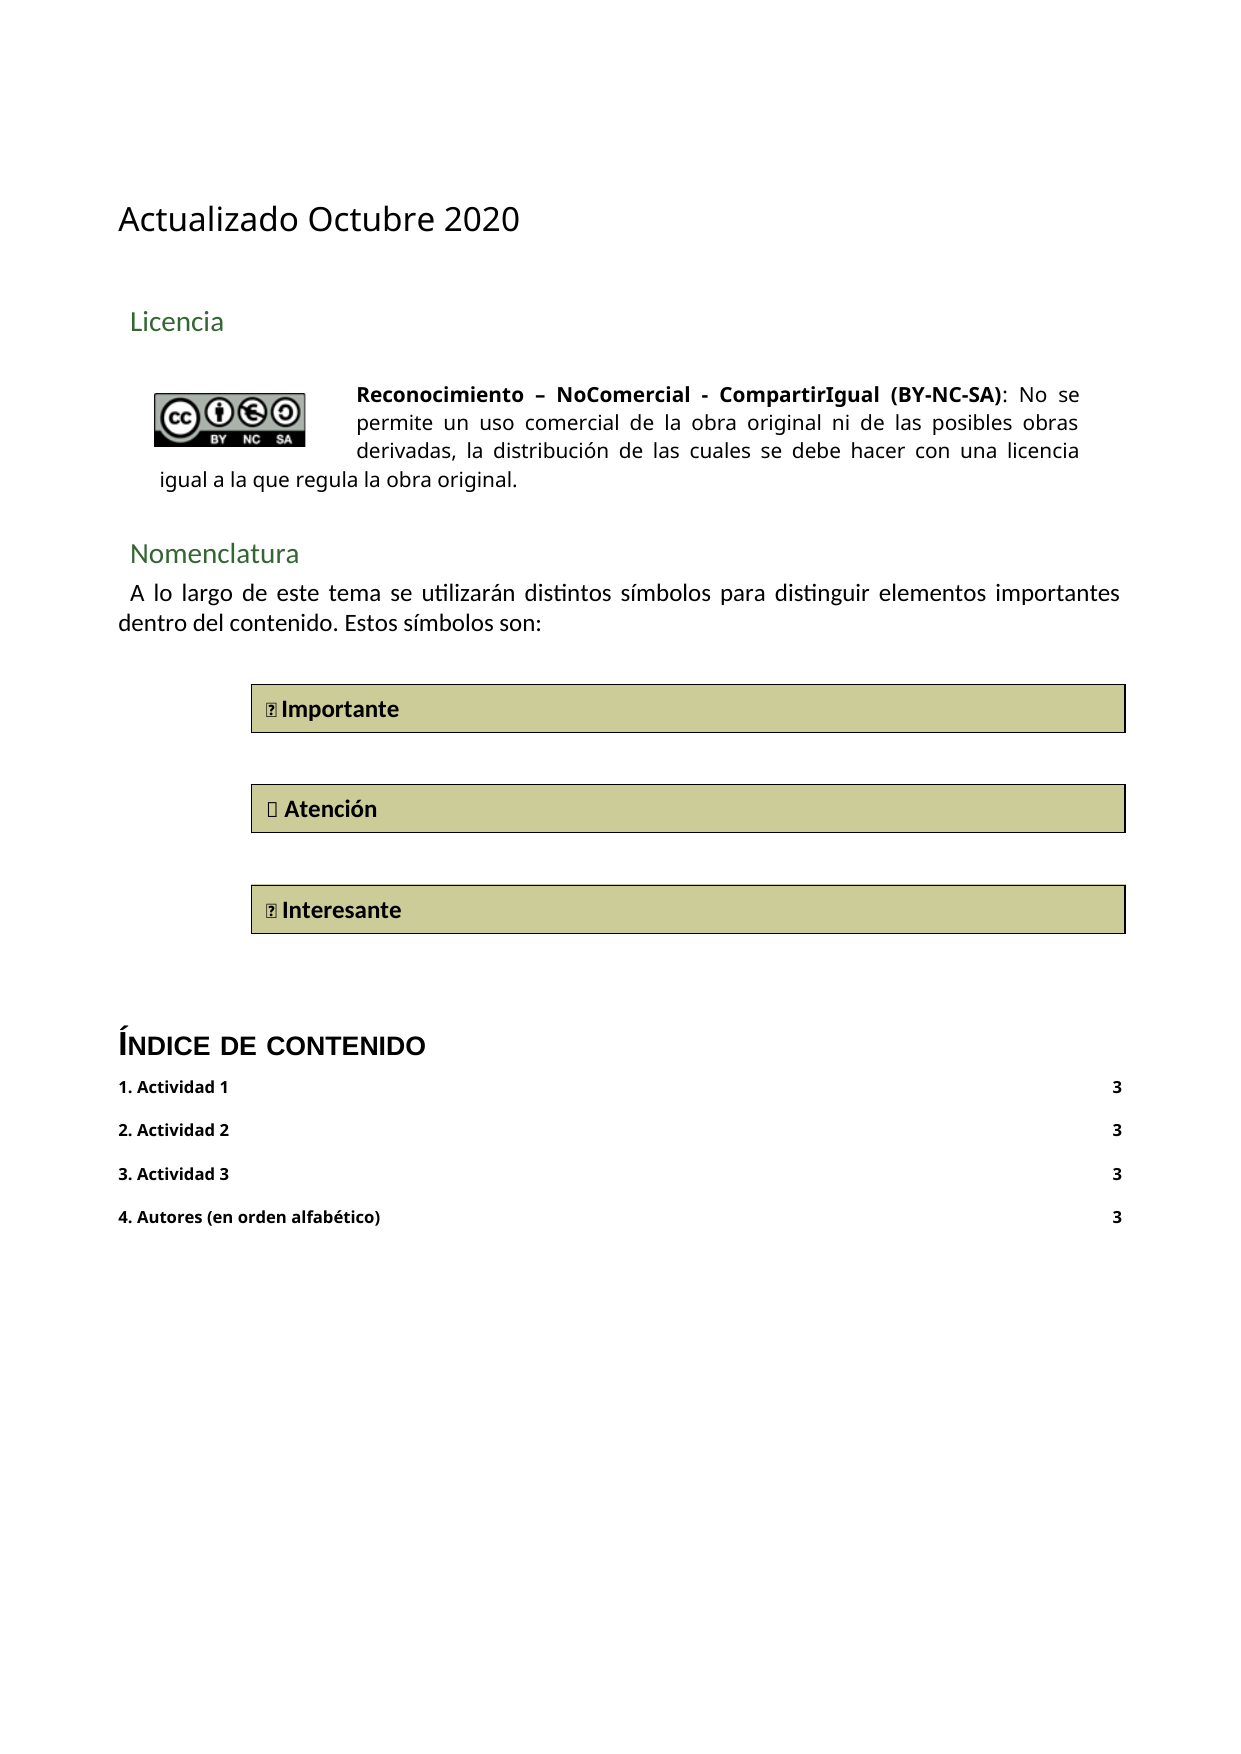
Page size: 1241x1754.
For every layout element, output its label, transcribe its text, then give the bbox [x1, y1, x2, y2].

text ❕ Atención [252, 785, 1124, 832]
picture [154, 393, 306, 447]
text 4. Autores (en orden alfabético) 3 [118, 1206, 1122, 1229]
text A lo largo de este tema se utilizarán distintos símbolos para distinguir elementos importantes dentro del contenido. Estos símbolos son: [118, 577, 1122, 638]
text Actualizado Octubre 2020 [118, 196, 1122, 241]
text Licencia [118, 303, 1122, 338]
text Índice de contenido [118, 1024, 1122, 1063]
text 2. Actividad 2 3 [118, 1119, 1122, 1142]
text 📖 Importante [252, 685, 1124, 732]
text 💬 Interesante [252, 886, 1124, 933]
text Reconocimiento – NoComercial - CompartirIgual (BY-NC-SA): No se permite un uso comercial de la obra original ni de las posibles obras derivadas, la distribución de las cuales se debe hacer con una licencia igual a la que regula la obra original. [159, 380, 1080, 493]
text 3. Actividad 3 3 [118, 1162, 1122, 1185]
text 1. Actividad 1 3 [118, 1075, 1122, 1098]
text Nomenclatura [118, 535, 1122, 570]
